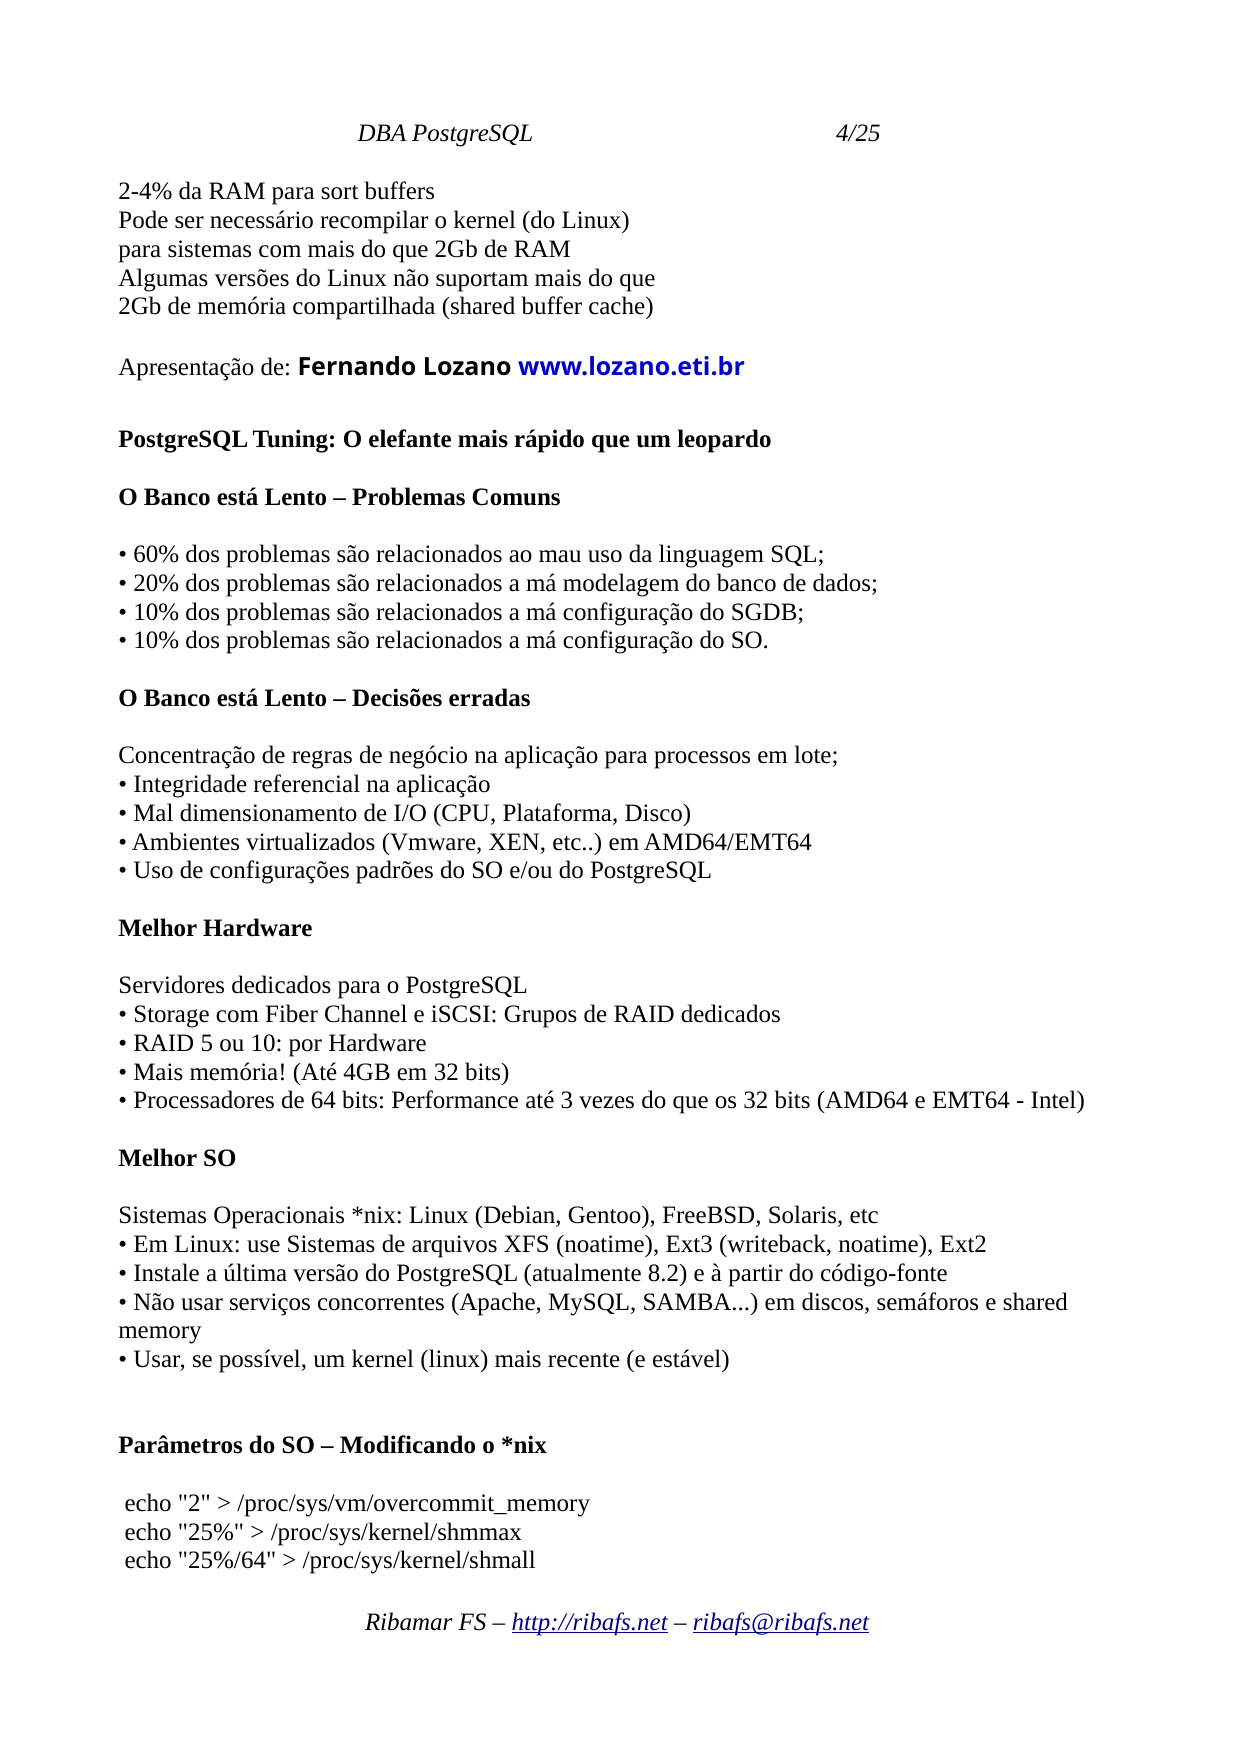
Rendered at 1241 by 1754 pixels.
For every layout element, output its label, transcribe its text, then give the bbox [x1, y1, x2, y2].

text • 20% dos problemas são relacionados a má modelagem do banco de dados; [118, 568, 1122, 597]
text • Integridade referencial na aplicação [118, 769, 1122, 798]
text echo "25%/64" > /proc/sys/kernel/shmall [118, 1545, 1122, 1574]
text • Não usar serviços concorrentes (Apache, MySQL, SAMBA...) em discos, semáforos e shared memory [118, 1287, 1122, 1344]
text • Mal dimensionamento de I/O (CPU, Plataforma, Disco) [118, 798, 1122, 827]
text PostgreSQL Tuning: O elefante mais rápido que um leopardo [118, 424, 1122, 453]
text • Usar, se possível, um kernel (linux) mais recente (e estável) [118, 1344, 1122, 1373]
text 2Gb de memória compartilhada (shared buffer cache) [118, 291, 1122, 320]
text echo "2" > /proc/sys/vm/overcommit_memory [118, 1488, 1122, 1517]
text Melhor Hardware [118, 913, 1122, 942]
text • Uso de configurações padrões do SO e/ou do PostgreSQL [118, 855, 1122, 884]
text • RAID 5 ou 10: por Hardware [118, 1028, 1122, 1057]
text • 10% dos problemas são relacionados a má configuração do SO. [118, 625, 1122, 654]
text echo "25%" > /proc/sys/kernel/shmmax [118, 1517, 1122, 1545]
text • Em Linux: use Sistemas de arquivos XFS (noatime), Ext3 (writeback, noatime), Ext2 [118, 1229, 1122, 1258]
text • Processadores de 64 bits: Performance até 3 vezes do que os 32 bits (AMD64 e EMT64 - Intel) [118, 1085, 1122, 1114]
text Sistemas Operacionais *nix: Linux (Debian, Gentoo), FreeBSD, Solaris, etc [118, 1200, 1122, 1229]
text • 60% dos problemas são relacionados ao mau uso da linguagem SQL; [118, 539, 1122, 568]
text • Ambientes virtualizados (Vmware, XEN, etc..) em AMD64/EMT64 [118, 827, 1122, 855]
text • Instale a última versão do PostgreSQL (atualmente 8.2) e à partir do código-fonte [118, 1258, 1122, 1287]
text Concentração de regras de negócio na aplicação para processos em lote; [118, 740, 1122, 769]
text para sistemas com mais do que 2Gb de RAM [118, 234, 1122, 263]
text 2-4% da RAM para sort buffers [118, 176, 1122, 205]
text • 10% dos problemas são relacionados a má configuração do SGDB; [118, 597, 1122, 625]
text • Mais memória! (Até 4GB em 32 bits) [118, 1057, 1122, 1085]
text Melhor SO [118, 1143, 1122, 1172]
text Apresentação de: Fernando Lozano www.lozano.eti.br [118, 349, 1122, 383]
text O Banco está Lento – Decisões erradas [118, 683, 1122, 712]
text Pode ser necessário recompilar o kernel (do Linux) [118, 205, 1122, 234]
text Algumas versões do Linux não suportam mais do que [118, 263, 1122, 291]
text Parâmetros do SO – Modificando o *nix [118, 1430, 1122, 1459]
text O Banco está Lento – Problemas Comuns [118, 482, 1122, 510]
text • Storage com Fiber Channel e iSCSI: Grupos de RAID dedicados [118, 999, 1122, 1028]
text Servidores dedicados para o PostgreSQL [118, 970, 1122, 999]
